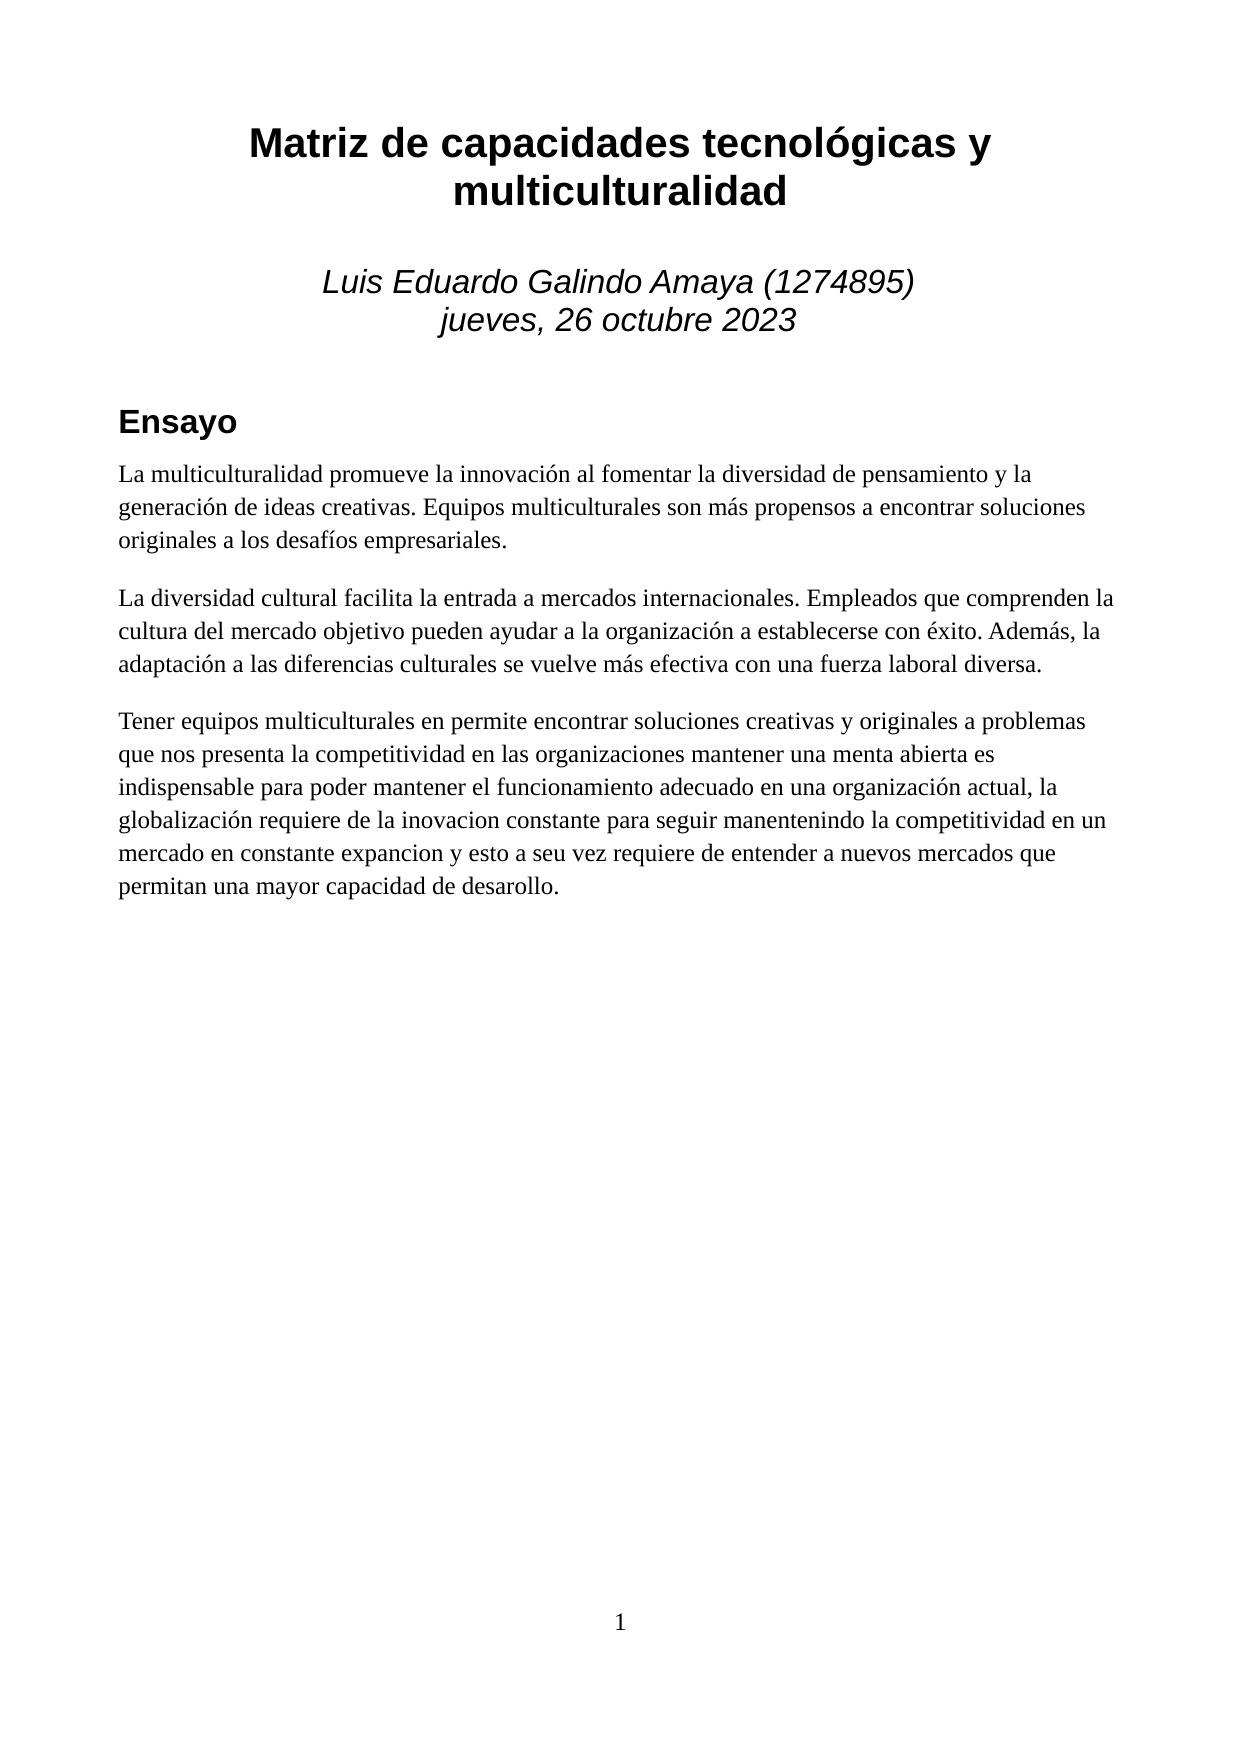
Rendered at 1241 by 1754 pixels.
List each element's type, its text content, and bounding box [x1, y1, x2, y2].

subtitle jueves, 26 octubre 2023 [118, 300, 1122, 339]
text Tener equipos multiculturales en permite encontrar soluciones creativas y originales a problemas que nos presenta la competitividad en las organizaciones mantener una menta abierta es indispensable para poder mantener el funcionamiento adecuado en una organización actual, la globalización requiere de la inovacion constante para seguir manentenindo la competitividad en un mercado en constante expancion y esto a seu vez requiere de entender a nuevos mercados que permitan una mayor capacidad de desarollo. [118, 706, 1122, 900]
subtitle Luis Eduardo Galindo Amaya (1274895) [118, 262, 1122, 300]
subtitle Ensayo [118, 402, 1122, 441]
text La diversidad cultural facilita la entrada a mercados internacionales. Empleados que comprenden la cultura del mercado objetivo pueden ayudar a la organización a establecerse con éxito. Además, la adaptación a las diferencias culturales se vuelve más efectiva con una fuerza laboral diversa. [118, 583, 1122, 677]
text La multiculturalidad promueve la innovación al fomentar la diversidad de pensamiento y la generación de ideas creativas. Equipos multiculturales son más propensos a encontrar soluciones originales a los desafíos empresariales. [118, 459, 1122, 554]
title Matriz de capacidades tecnológicas y multiculturalidad [118, 118, 1122, 214]
